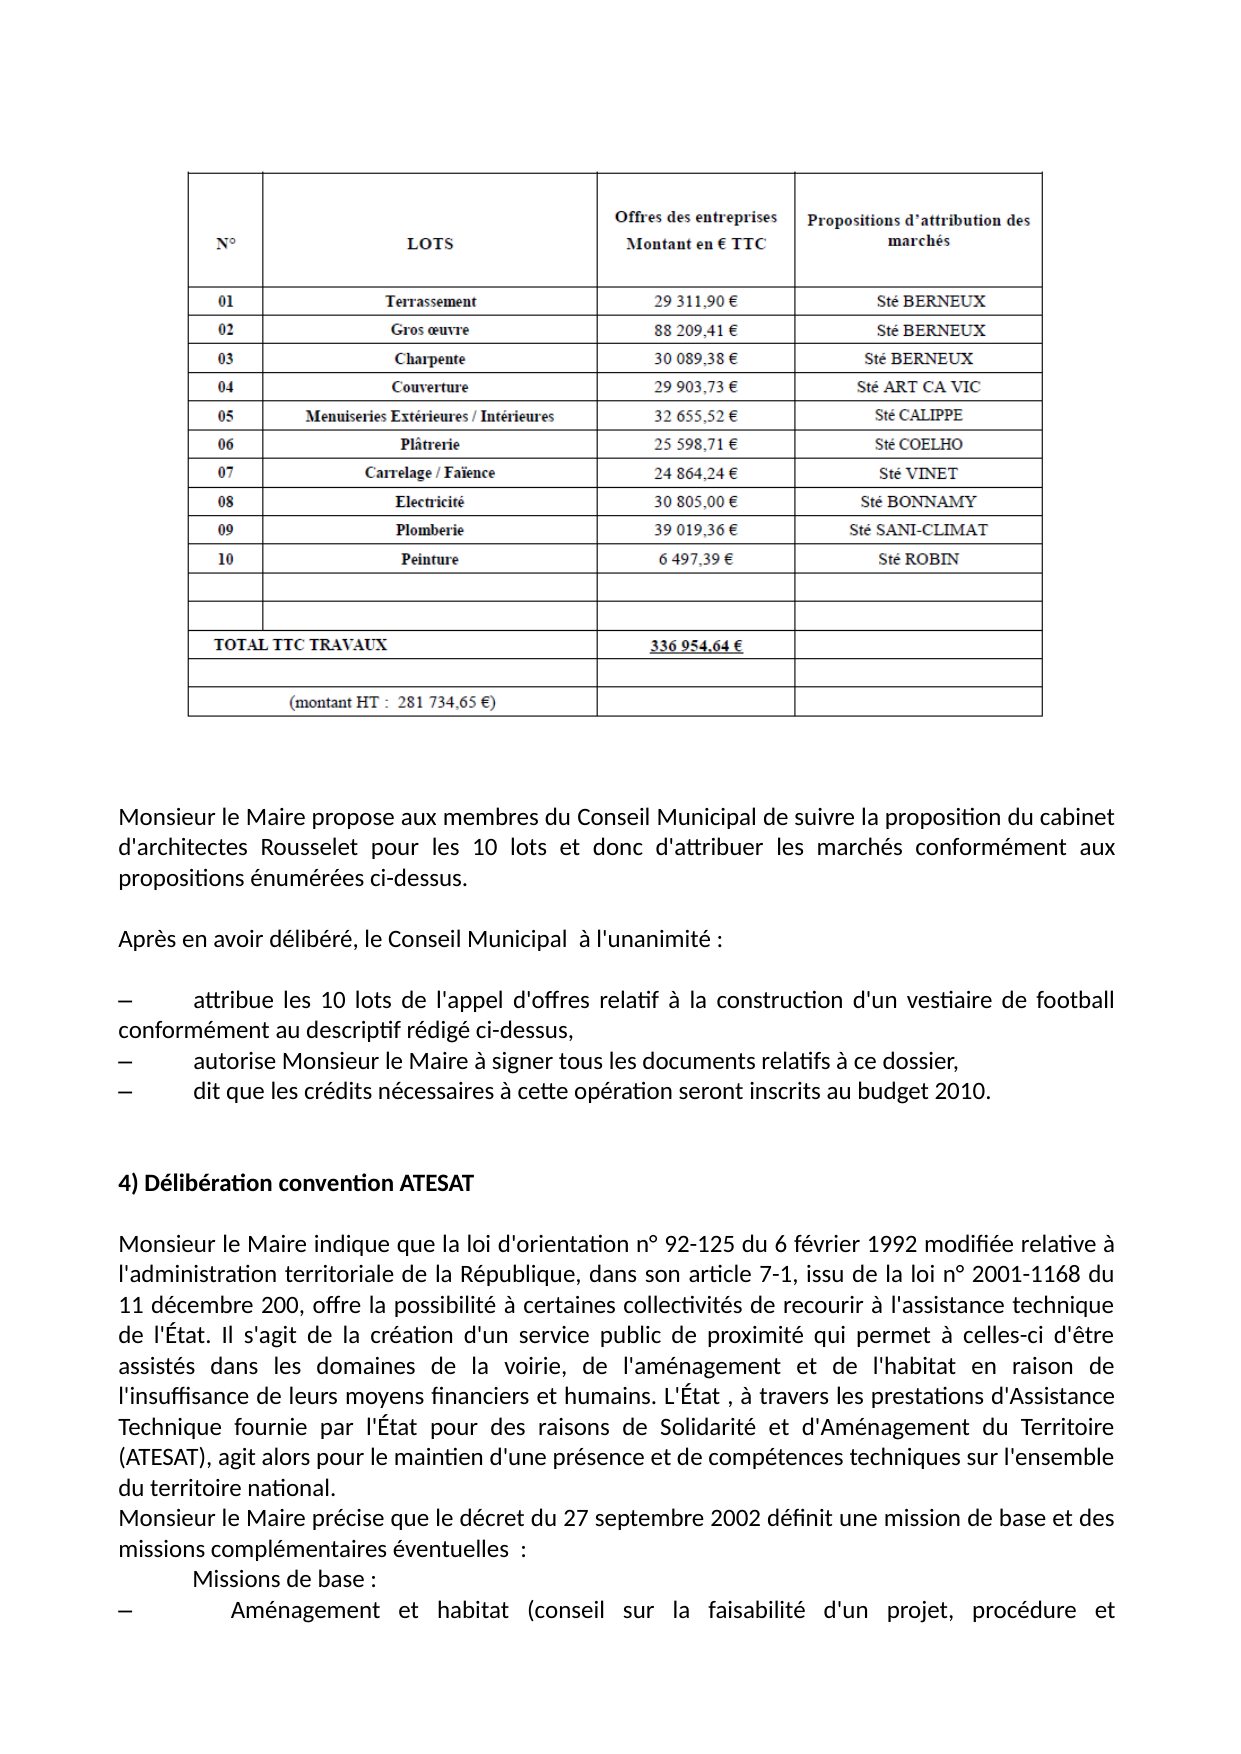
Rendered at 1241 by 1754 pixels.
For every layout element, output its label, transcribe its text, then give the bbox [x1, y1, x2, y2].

list dit que les crédits nécessaires à cette opération seront inscrits au budget 2010. [118, 1075, 1116, 1106]
list 4) Délibération convention ATESAT [118, 1167, 1116, 1197]
list attribue les 10 lots de l'appel d'offres relatif à la construction d'un vestiaire de football conformément au descriptif rédigé ci-dessus, [118, 984, 1116, 1045]
text Monsieur le Maire indique que la loi d'orientation n° 92-125 du 6 février 1992 modifiée relative à l'administration territoriale de la République, dans son article 7-1, issu de la loi n° 2001-1168 du 11 décembre 200, offre la possibilité à certaines collectivités de recourir à l'assistance technique de l'État. Il s'agit de la création d'un service public de proximité qui permet à celles-ci d'être assistés dans les domaines de la voirie, de l'aménagement et de l'habitat en raison de l'insuffisance de leurs moyens financiers et humains. L'État , à travers les prestations d'Assistance Technique fournie par l'État pour des raisons de Solidarité et d'Aménagement du Territoire (ATESAT), agit alors pour le maintien d'une présence et de compétences techniques sur l'ensemble du territoire national. [118, 1228, 1116, 1503]
text Monsieur le Maire propose aux membres du Conseil Municipal de suivre la proposition du cabinet d'architectes Rousselet pour les 10 lots et donc d'attribuer les marchés conformément aux propositions énumérées ci-dessus. [118, 801, 1116, 892]
list autorise Monsieur le Maire à signer tous les documents relatifs à ce dossier, [118, 1045, 1116, 1075]
list Aménagement et habitat (conseil sur la faisabilité d'un projet, procédure et [118, 1594, 1116, 1625]
list Missions de base : [118, 1564, 1116, 1594]
text Monsieur le Maire précise que le décret du 27 septembre 2002 définit une mission de base et des missions complémentaires éventuelles : [118, 1503, 1116, 1564]
text Après en avoir délibéré, le Conseil Municipal à l'unanimité : [118, 923, 1116, 953]
